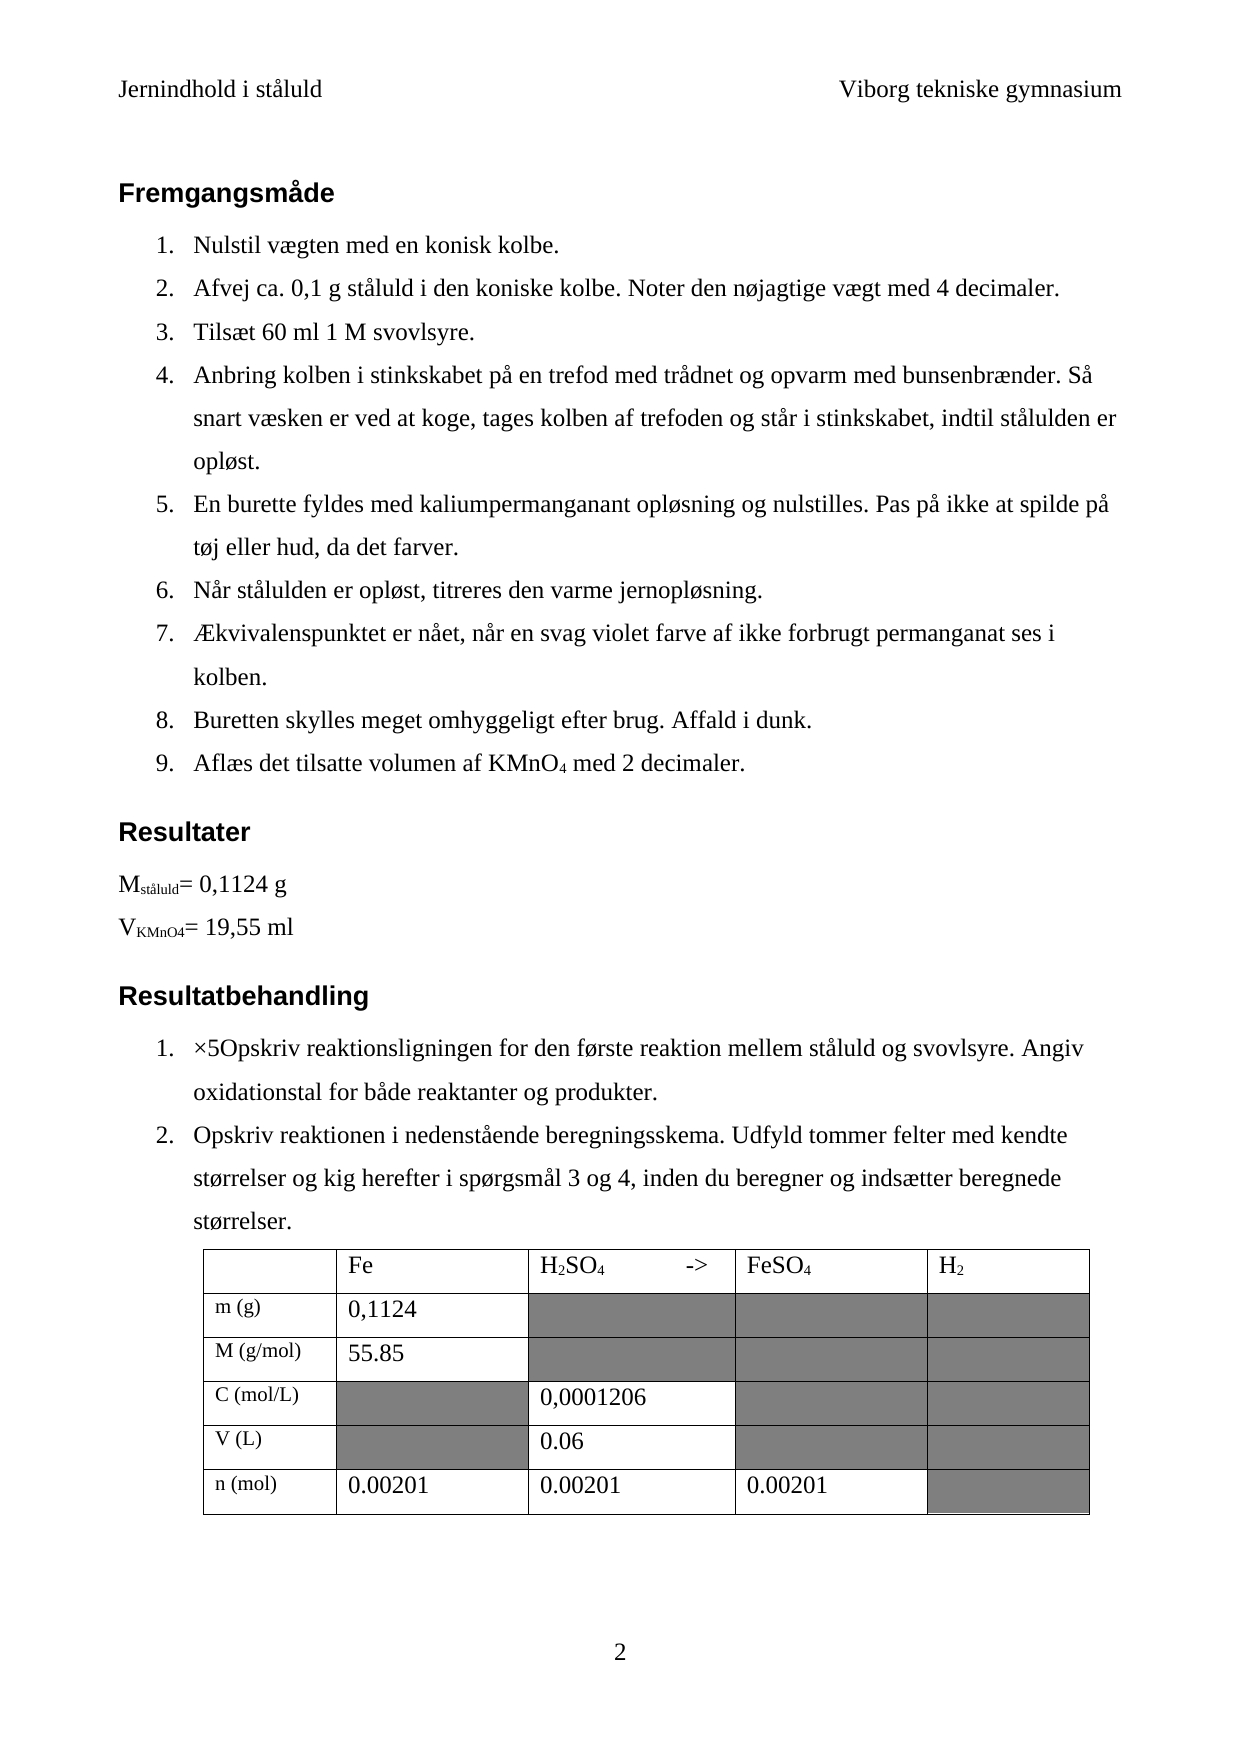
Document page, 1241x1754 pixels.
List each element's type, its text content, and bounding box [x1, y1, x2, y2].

text VKMnO4= 19,55 ml [118, 912, 1122, 941]
table_cell [337, 1382, 528, 1425]
table_cell [928, 1338, 1089, 1381]
table_header Fe [337, 1250, 528, 1293]
list En burette fyldes med kaliumpermanganant opløsning og nulstilles. Pas på ikke at spilde på tøj eller hud, da det farver. [156, 489, 1122, 561]
table_header H2 [928, 1250, 1089, 1293]
subtitle Resultater [118, 816, 1122, 847]
table_cell [736, 1426, 927, 1469]
list Tilsæt 60 ml 1 M svovlsyre. [156, 317, 1122, 345]
table_cell M (g/mol) [204, 1338, 336, 1381]
list Afvej ca. 0,1 g ståluld i den koniske kolbe. Noter den nøjagtige vægt med 4 decimaler. [156, 273, 1122, 302]
table_cell [928, 1294, 1089, 1337]
table_cell [736, 1294, 927, 1337]
table_cell [337, 1426, 528, 1469]
list Nulstil vægten med en konisk kolbe. [156, 230, 1122, 259]
subtitle Fremgangsmåde [118, 177, 1122, 208]
list Anbring kolben i stinkskabet på en trefod med trådnet og opvarm med bunsenbrænder. Så snart væsken er ved at koge, tages kolben af trefoden og står i stinkskabet, indtil stålulden er opløst. [156, 360, 1122, 475]
table_cell m (g) [204, 1294, 336, 1337]
table_cell 0.00201 [529, 1470, 735, 1513]
text Mståluld= 0,1124 g [118, 869, 1122, 898]
table_cell C (mol/L) [204, 1382, 336, 1425]
table_cell [736, 1338, 927, 1381]
table_cell [928, 1382, 1089, 1425]
table_cell 0,1124 [337, 1294, 528, 1337]
table_cell [529, 1294, 735, 1337]
table_cell 0,0001206 [529, 1382, 735, 1425]
table_header H2SO4 -> [529, 1250, 735, 1293]
table_cell [928, 1470, 1089, 1513]
list Ækvivalenspunktet er nået, når en svag violet farve af ikke forbrugt permanganat ses i kolben. [156, 618, 1122, 690]
table_header FeSO4 [736, 1250, 927, 1293]
table_cell V (L) [204, 1426, 336, 1469]
table_cell 0.00201 [337, 1470, 528, 1513]
list Aflæs det tilsatte volumen af KMnO4 med 2 decimaler. [156, 748, 1122, 777]
table_cell n (mol) [204, 1470, 336, 1513]
table_cell 55.85 [337, 1338, 528, 1381]
table_cell 0.00201 [736, 1470, 927, 1513]
list Opskriv reaktionen i nedenstående beregningsskema. Udfyld tommer felter med kendte størrelser og kig herefter i spørgsmål 3 og 4, inden du beregner og indsætter beregnede størrelser. [156, 1120, 1122, 1235]
subtitle Resultatbehandling [118, 980, 1122, 1012]
table_cell 0.06 [529, 1426, 735, 1469]
table_cell [928, 1426, 1089, 1469]
table_cell [736, 1382, 927, 1425]
table_cell [529, 1338, 735, 1381]
list ×5Opskriv reaktionsligningen for den første reaktion mellem ståluld og svovlsyre. Angiv oxidationstal for både reaktanter og produkter. [156, 1033, 1122, 1105]
list Buretten skylles meget omhyggeligt efter brug. Affald i dunk. [156, 705, 1122, 733]
list Når stålulden er opløst, titreres den varme jernopløsning. [156, 575, 1122, 604]
table_header [204, 1250, 336, 1293]
